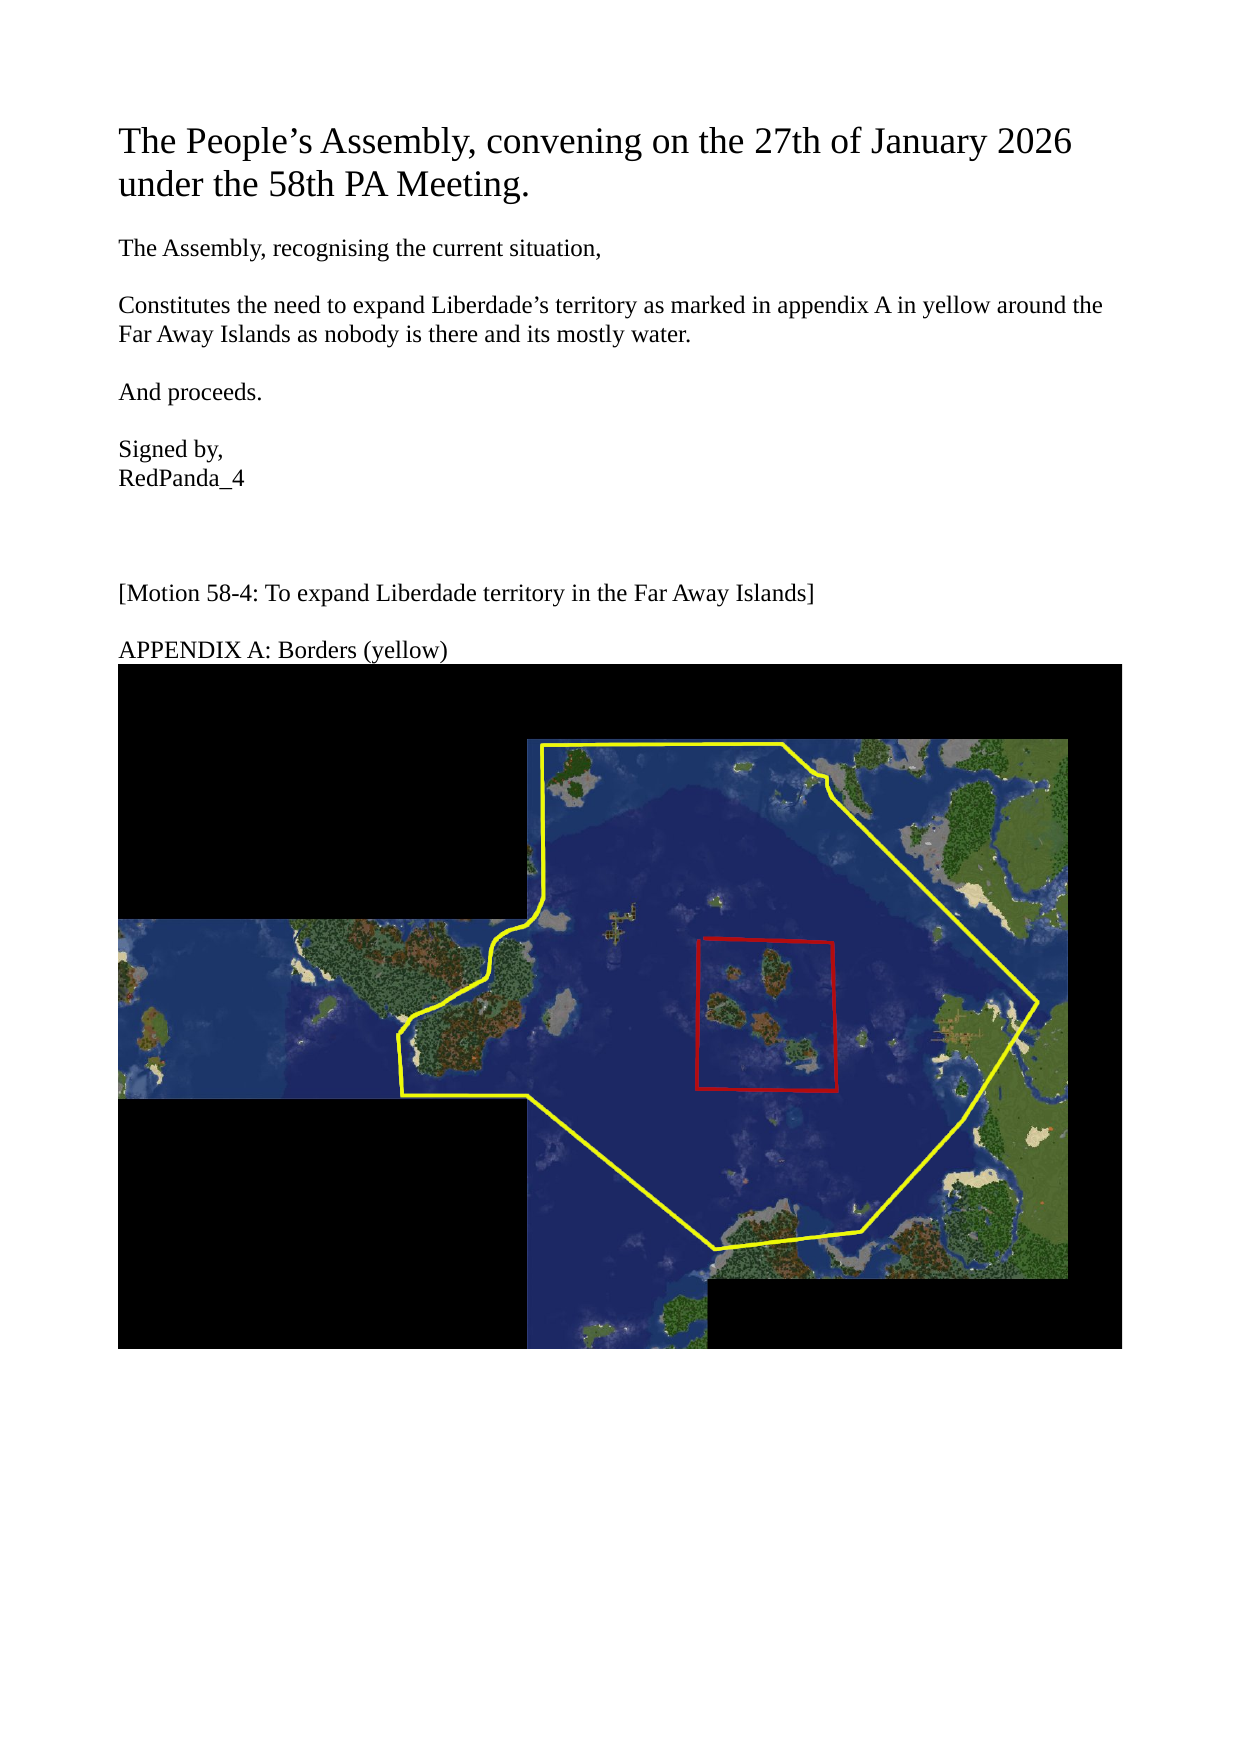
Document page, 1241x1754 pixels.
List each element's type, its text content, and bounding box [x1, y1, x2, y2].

text The Assembly, recognising the current situation, [118, 233, 1122, 262]
text RedPanda_4 [118, 463, 1122, 492]
text The People’s Assembly, convening on the 27th of January 2026 under the 58th PA Meeting. [118, 118, 1122, 204]
text Signed by, [118, 434, 1122, 463]
text Constitutes the need to expand Liberdade’s territory as marked in appendix A in yellow around the Far Away Islands as nobody is there and its mostly water. [118, 291, 1122, 348]
picture [118, 664, 1123, 1349]
text APPENDIX A: Borders (yellow) [118, 636, 1122, 664]
text And proceeds. [118, 377, 1122, 406]
text [Motion 58-4: To expand Liberdade territory in the Far Away Islands] [118, 578, 1122, 607]
